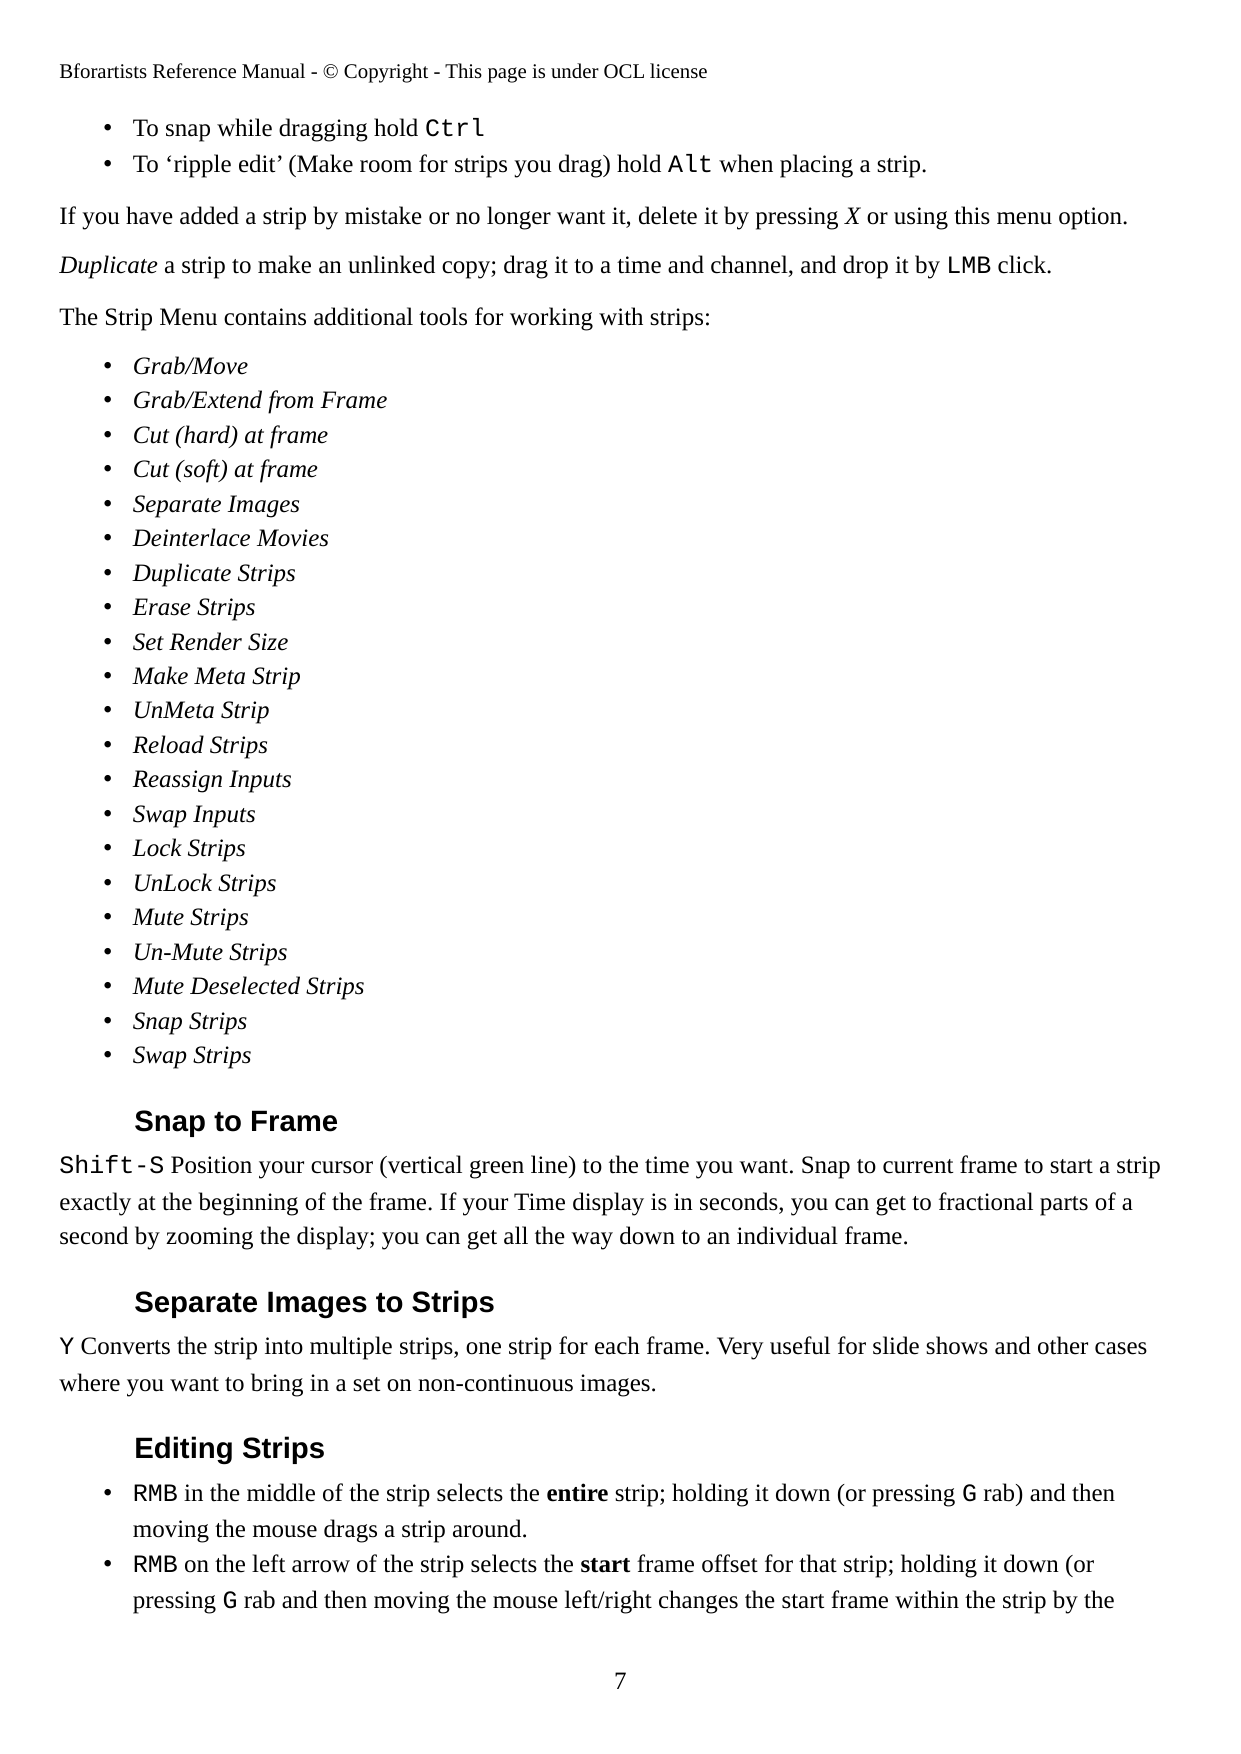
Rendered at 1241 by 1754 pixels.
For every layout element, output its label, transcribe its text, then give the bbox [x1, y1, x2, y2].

list Erase Strips [103, 592, 1181, 621]
text The Strip Menu contains additional tools for working with strips: [59, 302, 1181, 331]
list Grab/Extend from Frame [103, 385, 1181, 414]
list Swap Inputs [103, 799, 1181, 828]
list Set Render Size [103, 627, 1181, 655]
list Snap Strips [103, 1006, 1181, 1035]
subtitle Snap to Frame [59, 1104, 1181, 1138]
text Y Converts the strip into multiple strips, one strip for each frame. Very useful for slide shows and other cases where you want to bring in a set on non-continuous images. [59, 1331, 1181, 1397]
list Reassign Inputs [103, 764, 1181, 793]
list RMB in the middle of the strip selects the entire strip; holding it down (or pressing G rab) and then moving the mouse drags a strip around. [103, 1478, 1181, 1543]
subtitle Editing Strips [59, 1431, 1181, 1465]
list Reload Strips [103, 730, 1181, 759]
list Grab/Move [103, 351, 1181, 379]
list To snap while dragging hold Ctrl [103, 113, 1181, 143]
list UnLock Strips [103, 868, 1181, 897]
list UnMeta Strip [103, 696, 1181, 724]
list Un-Mute Strips [103, 937, 1181, 966]
list To ‘ripple edit’ (Make room for strips you drag) hold Alt when placing a strip. [103, 149, 1181, 180]
subtitle Separate Images to Strips [59, 1285, 1181, 1319]
list Mute Deselected Strips [103, 971, 1181, 1000]
list Separate Images [103, 489, 1181, 517]
list RMB on the left arrow of the strip selects the start frame offset for that strip; holding it down (or pressing G rab and then moving the mouse left/right changes the start frame within the strip by the [103, 1549, 1181, 1616]
list Deinterlace Movies [103, 523, 1181, 552]
list Lock Strips [103, 833, 1181, 862]
list Cut (hard) at frame [103, 420, 1181, 448]
text Shift-S Position your cursor (vertical green line) to the time you want. Snap to current frame to start a strip exactly at the beginning of the frame. If your Time display is in seconds, you can get to fractional parts of a second by zooming the display; you can get all the way down to an individual frame. [59, 1150, 1181, 1250]
list Swap Strips [103, 1040, 1181, 1069]
list Duplicate Strips [103, 558, 1181, 586]
text Duplicate a strip to make an unlinked copy; drag it to a time and channel, and drop it by LMB click. [59, 250, 1181, 281]
text If you have added a strip by mistake or no longer want it, delete it by pressing X or using this menu option. [59, 201, 1181, 230]
list Mute Strips [103, 902, 1181, 931]
list Cut (soft) at frame [103, 454, 1181, 483]
list Make Meta Strip [103, 661, 1181, 690]
